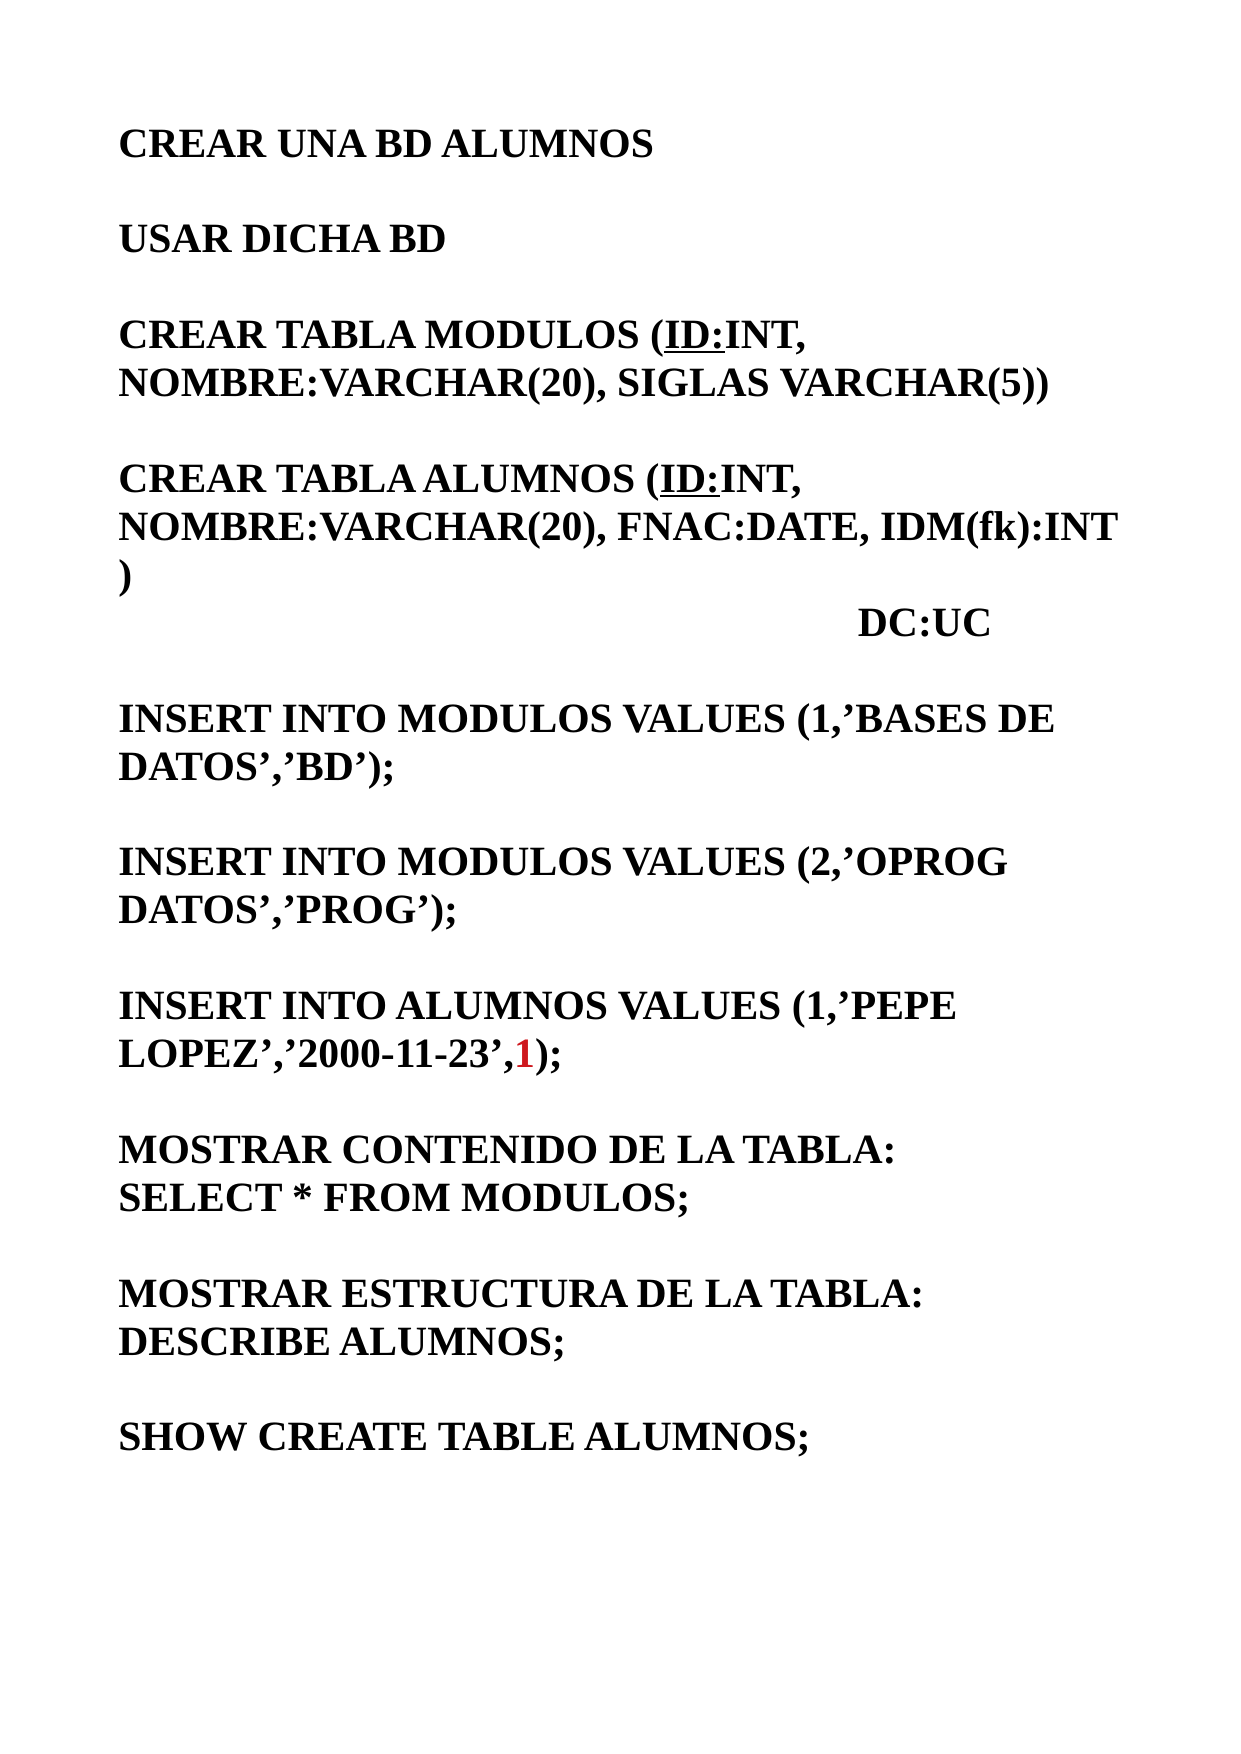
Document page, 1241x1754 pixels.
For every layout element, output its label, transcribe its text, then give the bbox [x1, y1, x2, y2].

text INSERT INTO ALUMNOS VALUES (1,’PEPE LOPEZ’,’2000-11-23’,1); [118, 981, 1122, 1076]
text CREAR UNA BD ALUMNOS [118, 118, 1122, 166]
text CREAR TABLA ALUMNOS (ID:INT, NOMBRE:VARCHAR(20), FNAC:DATE, IDM(fk):INT ) [118, 453, 1122, 597]
text INSERT INTO MODULOS VALUES (1,’BASES DE DATOS’,’BD’); [118, 693, 1122, 789]
text DC:UC [118, 597, 1122, 645]
text DESCRIBE ALUMNOS; [118, 1316, 1122, 1364]
text CREAR TABLA MODULOS (ID:INT, NOMBRE:VARCHAR(20), SIGLAS VARCHAR(5)) [118, 310, 1122, 406]
text SHOW CREATE TABLE ALUMNOS; [118, 1412, 1122, 1460]
text INSERT INTO MODULOS VALUES (2,’OPROG DATOS’,’PROG’); [118, 837, 1122, 933]
text MOSTRAR ESTRUCTURA DE LA TABLA: [118, 1268, 1122, 1316]
text MOSTRAR CONTENIDO DE LA TABLA: [118, 1124, 1122, 1172]
text USAR DICHA BD [118, 214, 1122, 262]
text SELECT * FROM MODULOS; [118, 1172, 1122, 1220]
